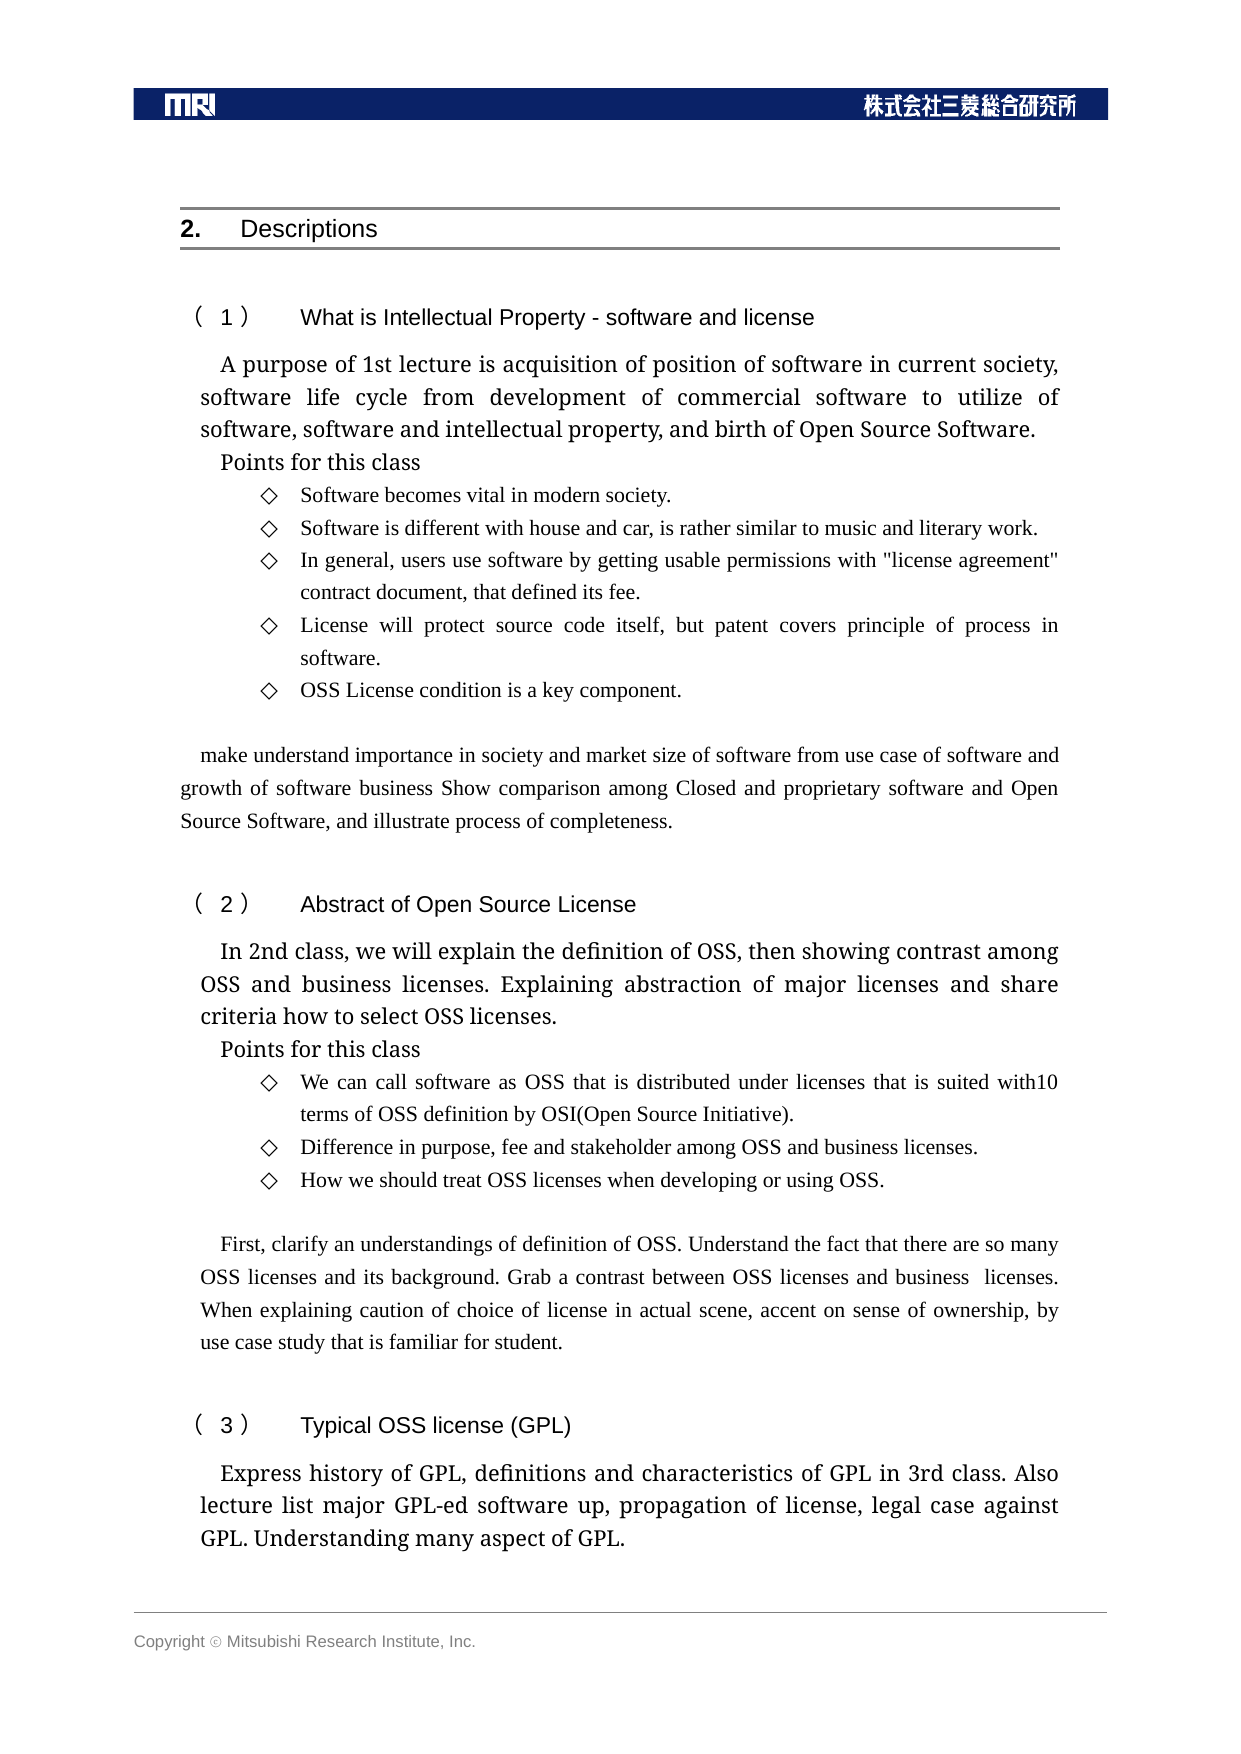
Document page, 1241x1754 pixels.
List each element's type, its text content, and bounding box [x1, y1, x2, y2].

subtitle Descriptions [180, 210, 1060, 247]
list Software is different with house and car, is rather similar to music and literary work. [240, 511, 1060, 543]
text Points for this class [200, 446, 1060, 478]
text make understand importance in society and market size of software from use case of software and growth of software business Show comparison among Closed and proprietary software and Open Source Software, and illustrate process of completeness. [180, 739, 1060, 837]
text Points for this class [200, 1033, 1060, 1065]
list How we should treat OSS licenses when developing or using OSS. [240, 1163, 1060, 1196]
list License will protect source code itself, but patent covers principle of process in software. [240, 609, 1060, 674]
subtitle Typical OSS license (GPL) [180, 1391, 1060, 1456]
text Express history of GPL, definitions and characteristics of GPL in 3rd class. Also lecture list major GPL-ed software up, propagation of license, legal case against GPL. Understanding many aspect of GPL. [200, 1456, 1060, 1554]
list We can call software as OSS that is distributed under licenses that is suited with10 terms of OSS definition by OSI(Open Source Initiative). [240, 1065, 1060, 1130]
list Difference in purpose, fee and stakeholder among OSS and business licenses. [240, 1130, 1060, 1163]
list In general, users use software by getting usable permissions with "license agreement" contract document, that defined its fee. [240, 543, 1060, 609]
subtitle What is Intellectual Property - software and license [180, 283, 1060, 348]
list Software becomes vital in modern society. [240, 478, 1060, 511]
text In 2nd class, we will explain the definition of OSS, then showing contrast among OSS and business licenses. Explaining abstraction of major licenses and share criteria how to select OSS licenses. [200, 935, 1060, 1033]
text First, clarify an understandings of definition of OSS. Understand the fact that there are so many OSS licenses and its background. Grab a contrast between OSS licenses and business licenses. When explaining caution of choice of license in actual scene, accent on sense of ownership, by use case study that is familiar for student. [200, 1228, 1060, 1359]
text A purpose of 1st lecture is acquisition of position of software in current society, software life cycle from development of commercial software to utilize of software, software and intellectual property, and birth of Open Source Software. [200, 348, 1060, 446]
subtitle Abstract of Open Source License [180, 869, 1060, 935]
list OSS License condition is a key component. [240, 674, 1060, 707]
picture [133, 88, 1109, 120]
